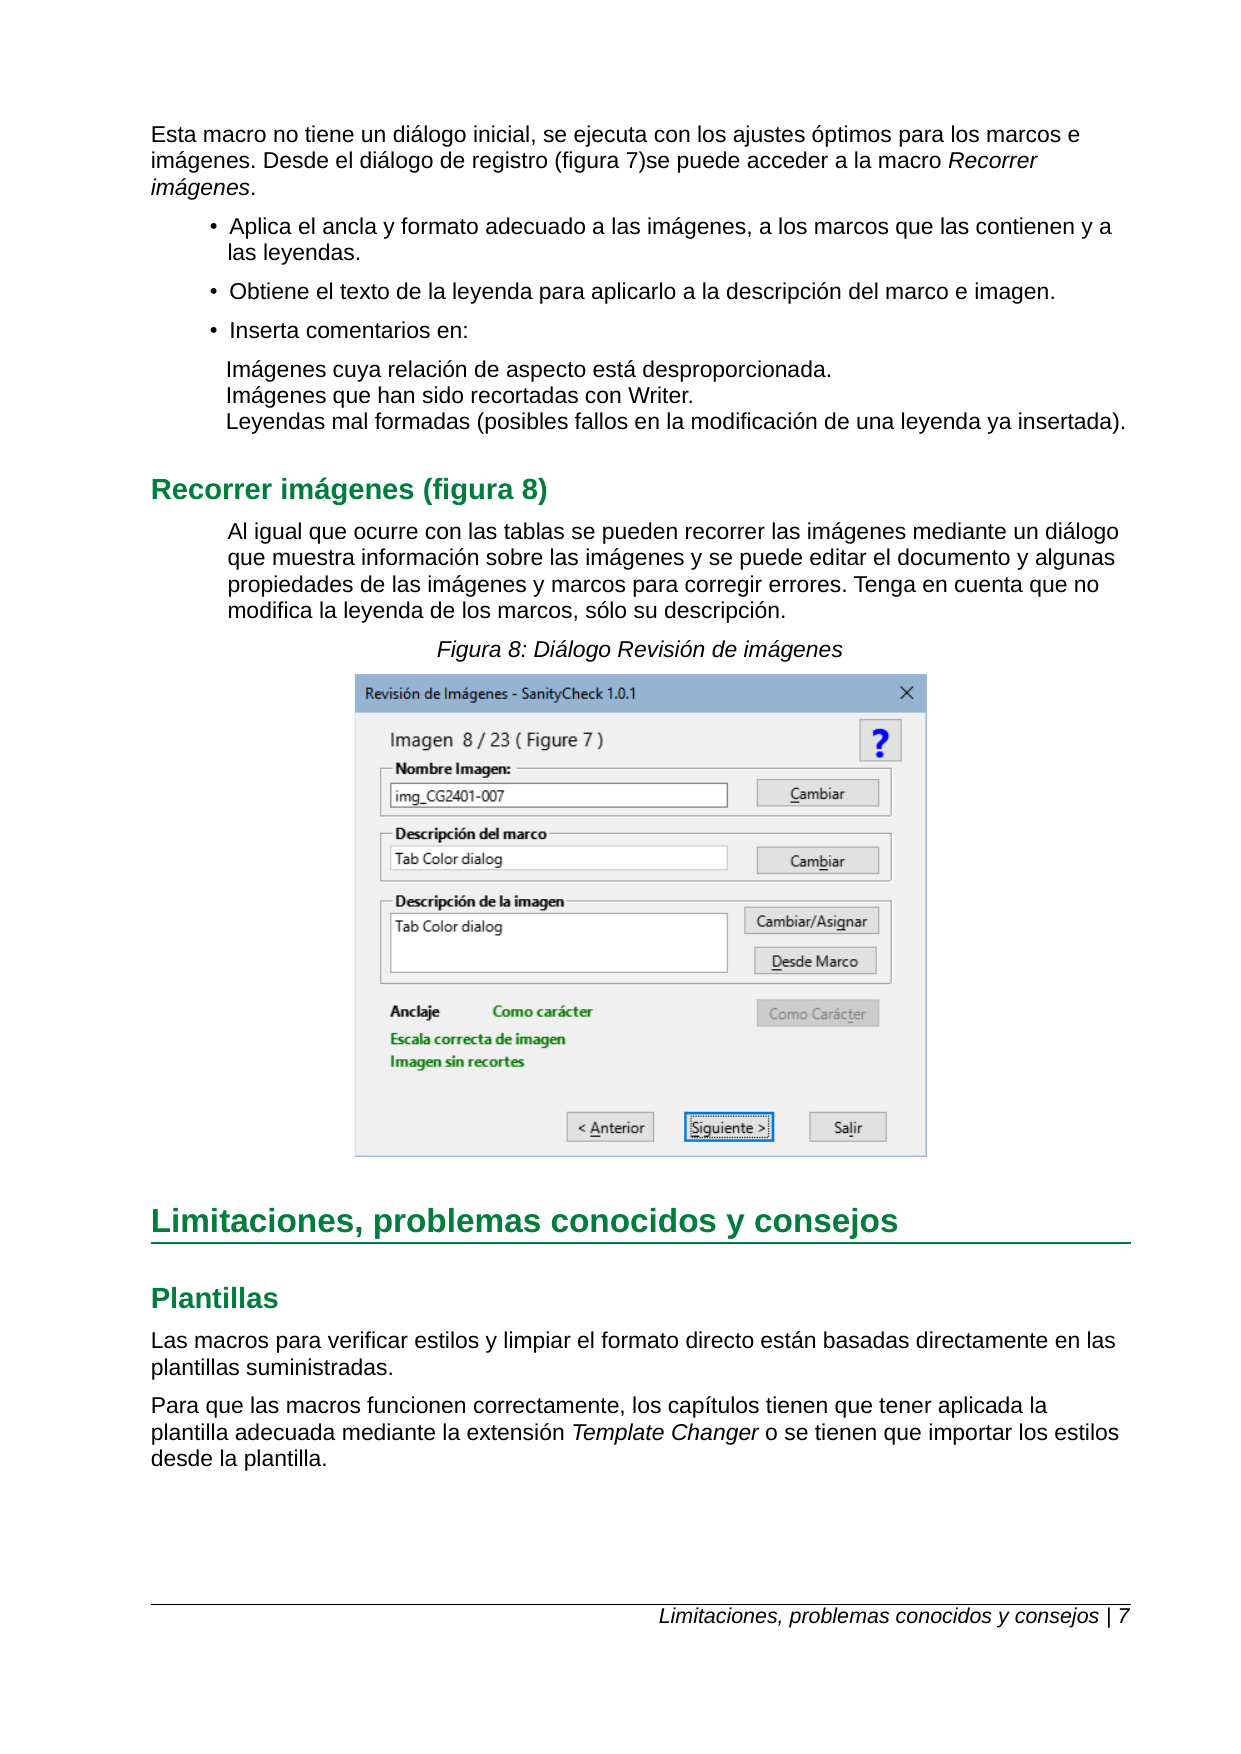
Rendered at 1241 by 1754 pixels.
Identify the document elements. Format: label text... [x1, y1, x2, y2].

list Obtiene el texto de la leyenda para aplicarlo a la descripción del marco e imagen. [209, 278, 1131, 304]
list Inserta comentarios en: [209, 317, 1131, 343]
picture [354, 674, 927, 1157]
list Imágenes que han sido recortadas con Writer. [226, 382, 1131, 408]
text Para que las macros funcionen correctamente, los capítulos tienen que tener aplicada la plantilla adecuada mediante la extensión Template Changer o se tienen que importar los estilos desde la plantilla. [151, 1392, 1131, 1471]
list Leyendas mal formadas (posibles fallos en la modificación de una leyenda ya insertada). [226, 408, 1131, 434]
list Imágenes cuya relación de aspecto está desproporcionada. [226, 356, 1131, 382]
text Las macros para verificar estilos y limpiar el formato directo están basadas directamente en las plantillas suministradas. [151, 1327, 1131, 1380]
subtitle Plantillas [151, 1281, 1131, 1315]
text Figura 8: Diálogo Revisión de imágenes [354, 636, 927, 662]
list Esta macro no tiene un diálogo inicial, se ejecuta con los ajustes óptimos para los marcos e imágenes. Desde el diálogo de registro (figura 7)se puede acceder a la macro Recorrer imágenes. [151, 121, 1131, 200]
subtitle Limitaciones, problemas conocidos y consejos [151, 1201, 1131, 1242]
list Aplica el ancla y formato adecuado a las imágenes, a los marcos que las contienen y a las leyendas. [209, 213, 1131, 265]
subtitle Recorrer imágenes (figura 8) [151, 472, 1131, 505]
text Al igual que ocurre con las tablas se pueden recorrer las imágenes mediante un diálogo que muestra información sobre las imágenes y se puede editar el documento y algunas propiedades de las imágenes y marcos para corregir errores. Tenga en cuenta que no modifica la leyenda de los marcos, sólo su descripción. [227, 518, 1131, 623]
